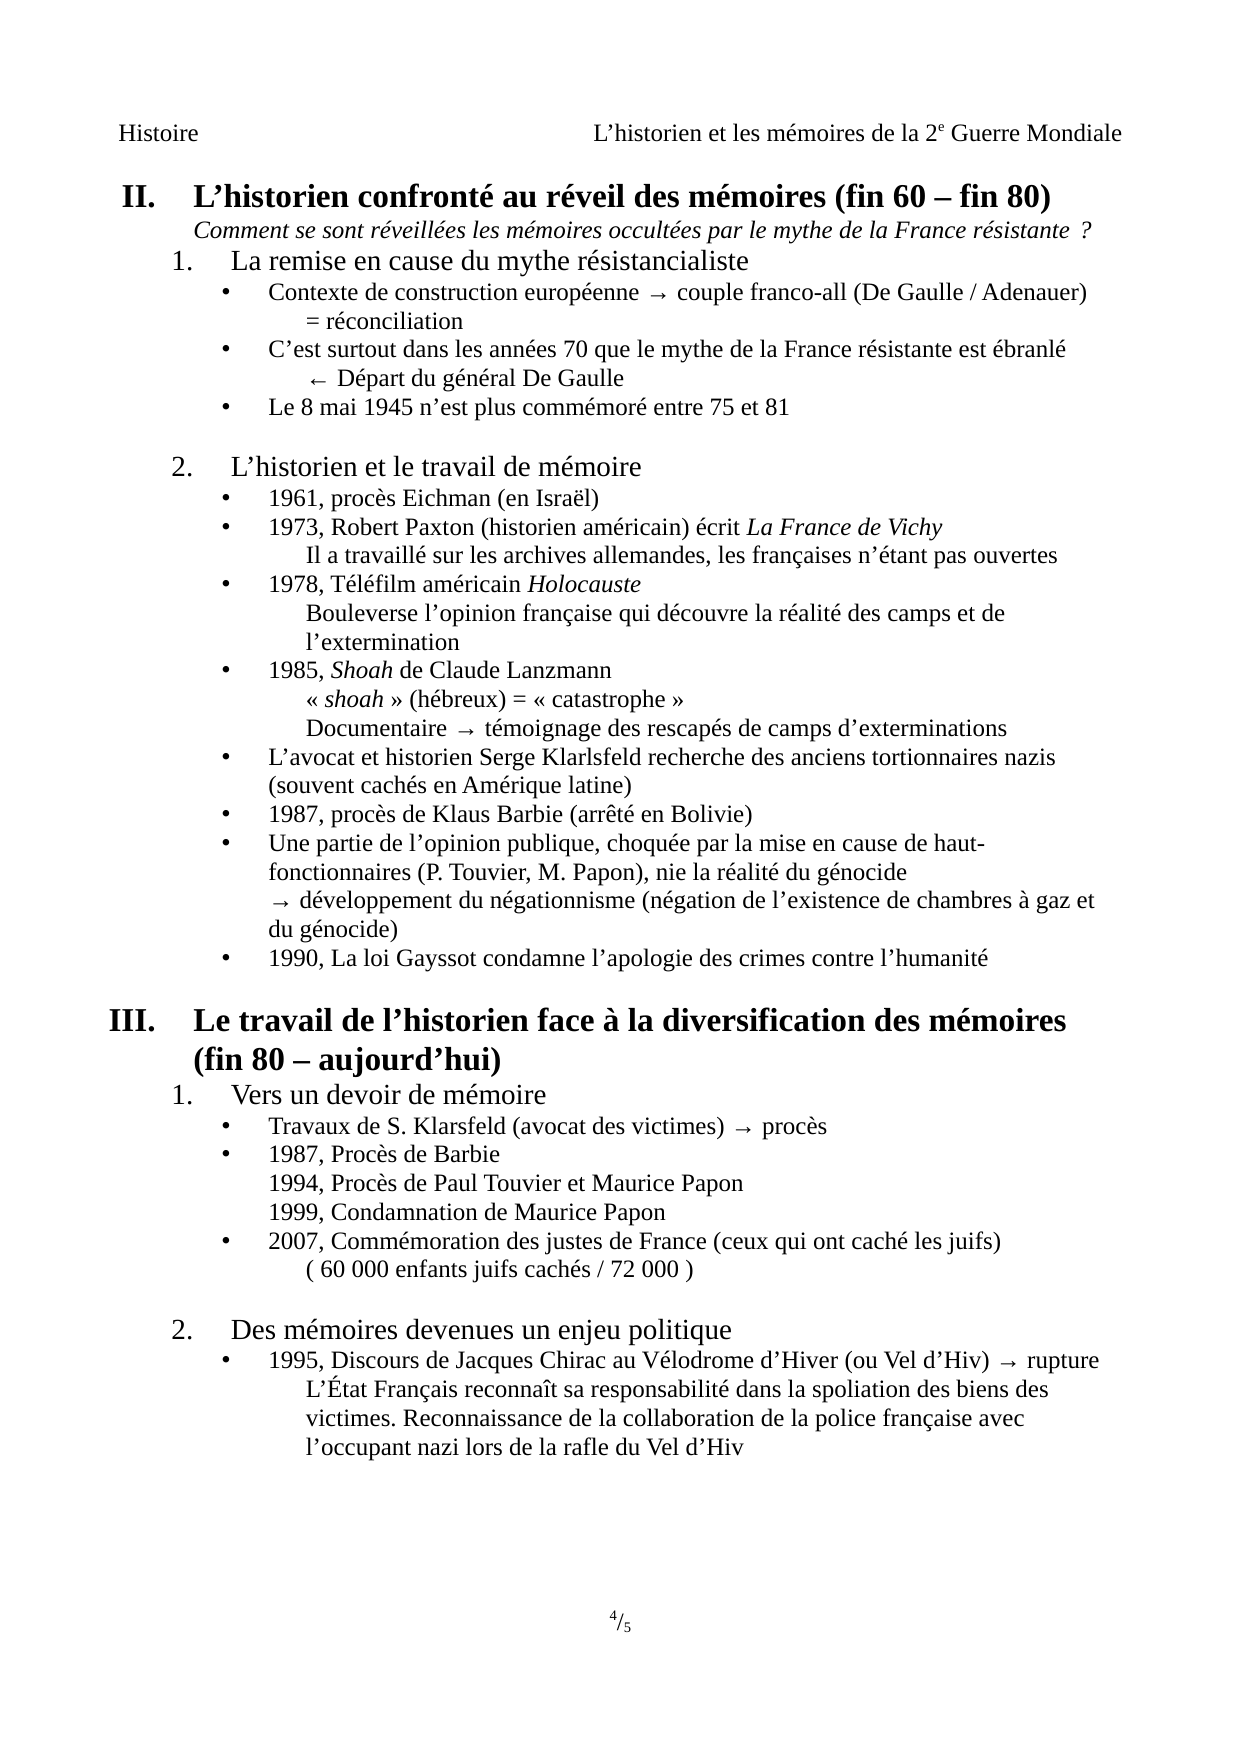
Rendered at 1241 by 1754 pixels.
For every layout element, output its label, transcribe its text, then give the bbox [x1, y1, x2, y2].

list 1978, Téléfilm américain Holocauste [231, 569, 1122, 598]
list 1994, Procès de Paul Touvier et Maurice Papon [231, 1168, 1122, 1197]
list Le 8 mai 1945 n’est plus commémoré entre 75 et 81 [231, 392, 1122, 421]
list 1973, Robert Paxton (historien américain) écrit La France de Vichy [231, 512, 1122, 541]
list Travaux de S. Klarsfeld (avocat des victimes) → procès [231, 1111, 1122, 1139]
list Vers un devoir de mémoire [193, 1077, 1122, 1111]
list 1990, La loi Gayssot condamne l’apologie des crimes contre l’humanité [231, 943, 1122, 972]
list ← Départ du général De Gaulle [268, 363, 1122, 392]
list L’État Français reconnaît sa responsabilité dans la spoliation des biens des victimes. Reconnaissance de la collaboration de la police française avec l’occupant nazi lors de la rafle du Vel d’Hiv [268, 1374, 1122, 1461]
list = réconciliation [268, 306, 1122, 334]
list 1999, Condamnation de Maurice Papon [231, 1197, 1122, 1226]
list La remise en cause du mythe résistancialiste [193, 243, 1122, 277]
list Il a travaillé sur les archives allemandes, les françaises n’étant pas ouvertes [268, 541, 1122, 569]
list Des mémoires devenues un enjeu politique [193, 1312, 1122, 1346]
list Contexte de construction européenne → couple franco-all (De Gaulle / Adenauer) [231, 277, 1122, 306]
list 1987, Procès de Barbie [231, 1139, 1122, 1168]
list Documentaire → témoignage des rescapés de camps d’exterminations [268, 713, 1122, 742]
list Une partie de l’opinion publique, choquée par la mise en cause de haut-fonctionnaires (P. Touvier, M. Papon), nie la réalité du génocide [231, 828, 1122, 886]
list 1987, procès de Klaus Barbie (arrêté en Bolivie) [231, 799, 1122, 828]
list → développement du négationnisme (négation de l’existence de chambres à gaz et du génocide) [231, 886, 1122, 943]
list Le travail de l’historien face à la diversification des mémoires (fin 80 – aujourd’hui) [156, 1001, 1122, 1077]
list L’historien confronté au réveil des mémoires (fin 60 – fin 80) [156, 176, 1122, 215]
list 2007, Commémoration des justes de France (ceux qui ont caché les juifs) [231, 1226, 1122, 1254]
list 1995, Discours de Jacques Chirac au Vélodrome d’Hiver (ou Vel d’Hiv) → rupture [231, 1346, 1122, 1374]
list L’historien et le travail de mémoire [193, 449, 1122, 483]
list C’est surtout dans les années 70 que le mythe de la France résistante est ébranlé [231, 334, 1122, 363]
list L’avocat et historien Serge Klarlsfeld recherche des anciens tortionnaires nazis (souvent cachés en Amérique latine) [231, 742, 1122, 799]
list Comment se sont réveillées les mémoires occultées par le mythe de la France résistante ? [156, 215, 1122, 243]
list Bouleverse l’opinion française qui découvre la réalité des camps et de l’extermination [268, 598, 1122, 656]
list 1961, procès Eichman (en Israël) [231, 483, 1122, 512]
list « shoah » (hébreux) = « catastrophe » [268, 684, 1122, 713]
list ( 60 000 enfants juifs cachés / 72 000 ) [268, 1254, 1122, 1283]
list 1985, Shoah de Claude Lanzmann [231, 656, 1122, 684]
